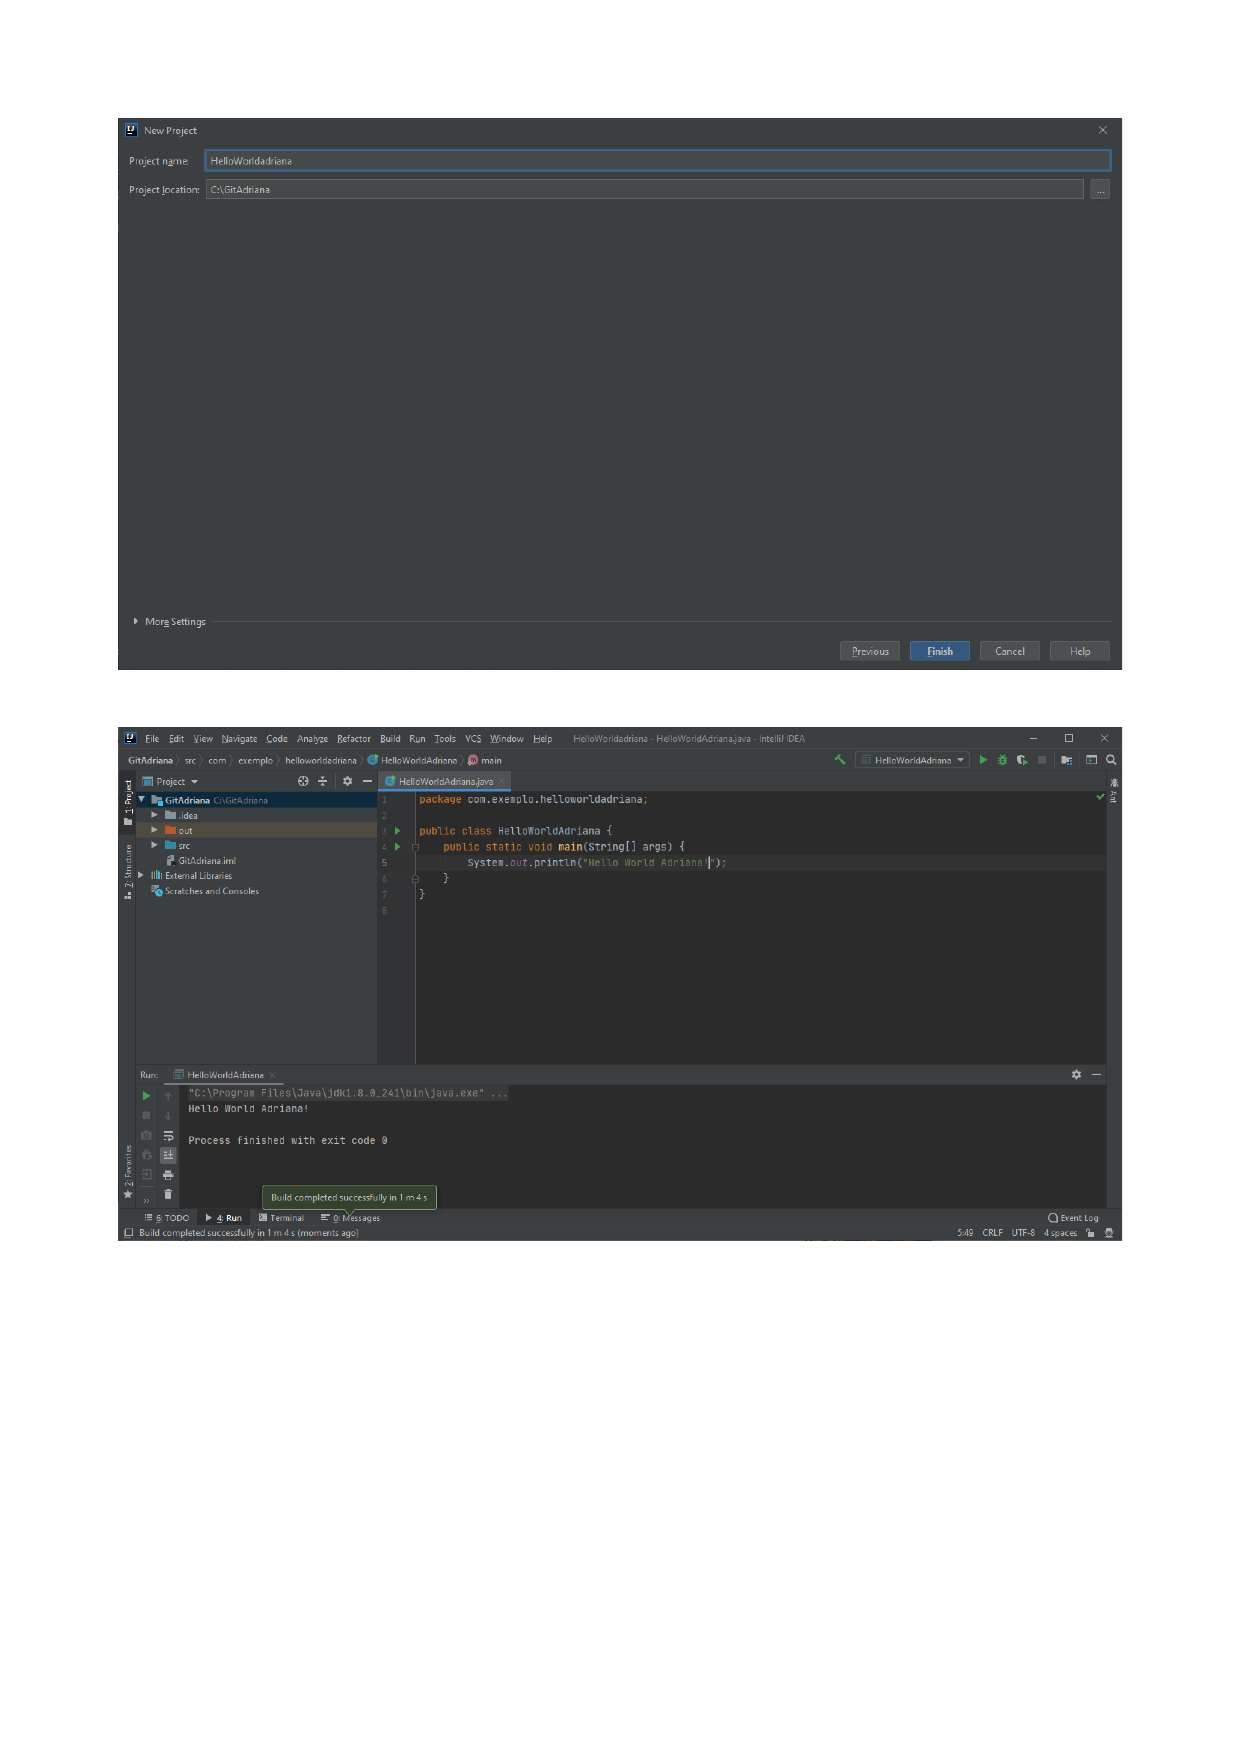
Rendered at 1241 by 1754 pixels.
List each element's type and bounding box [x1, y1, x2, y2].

picture [118, 727, 1123, 1241]
picture [118, 118, 1123, 670]
